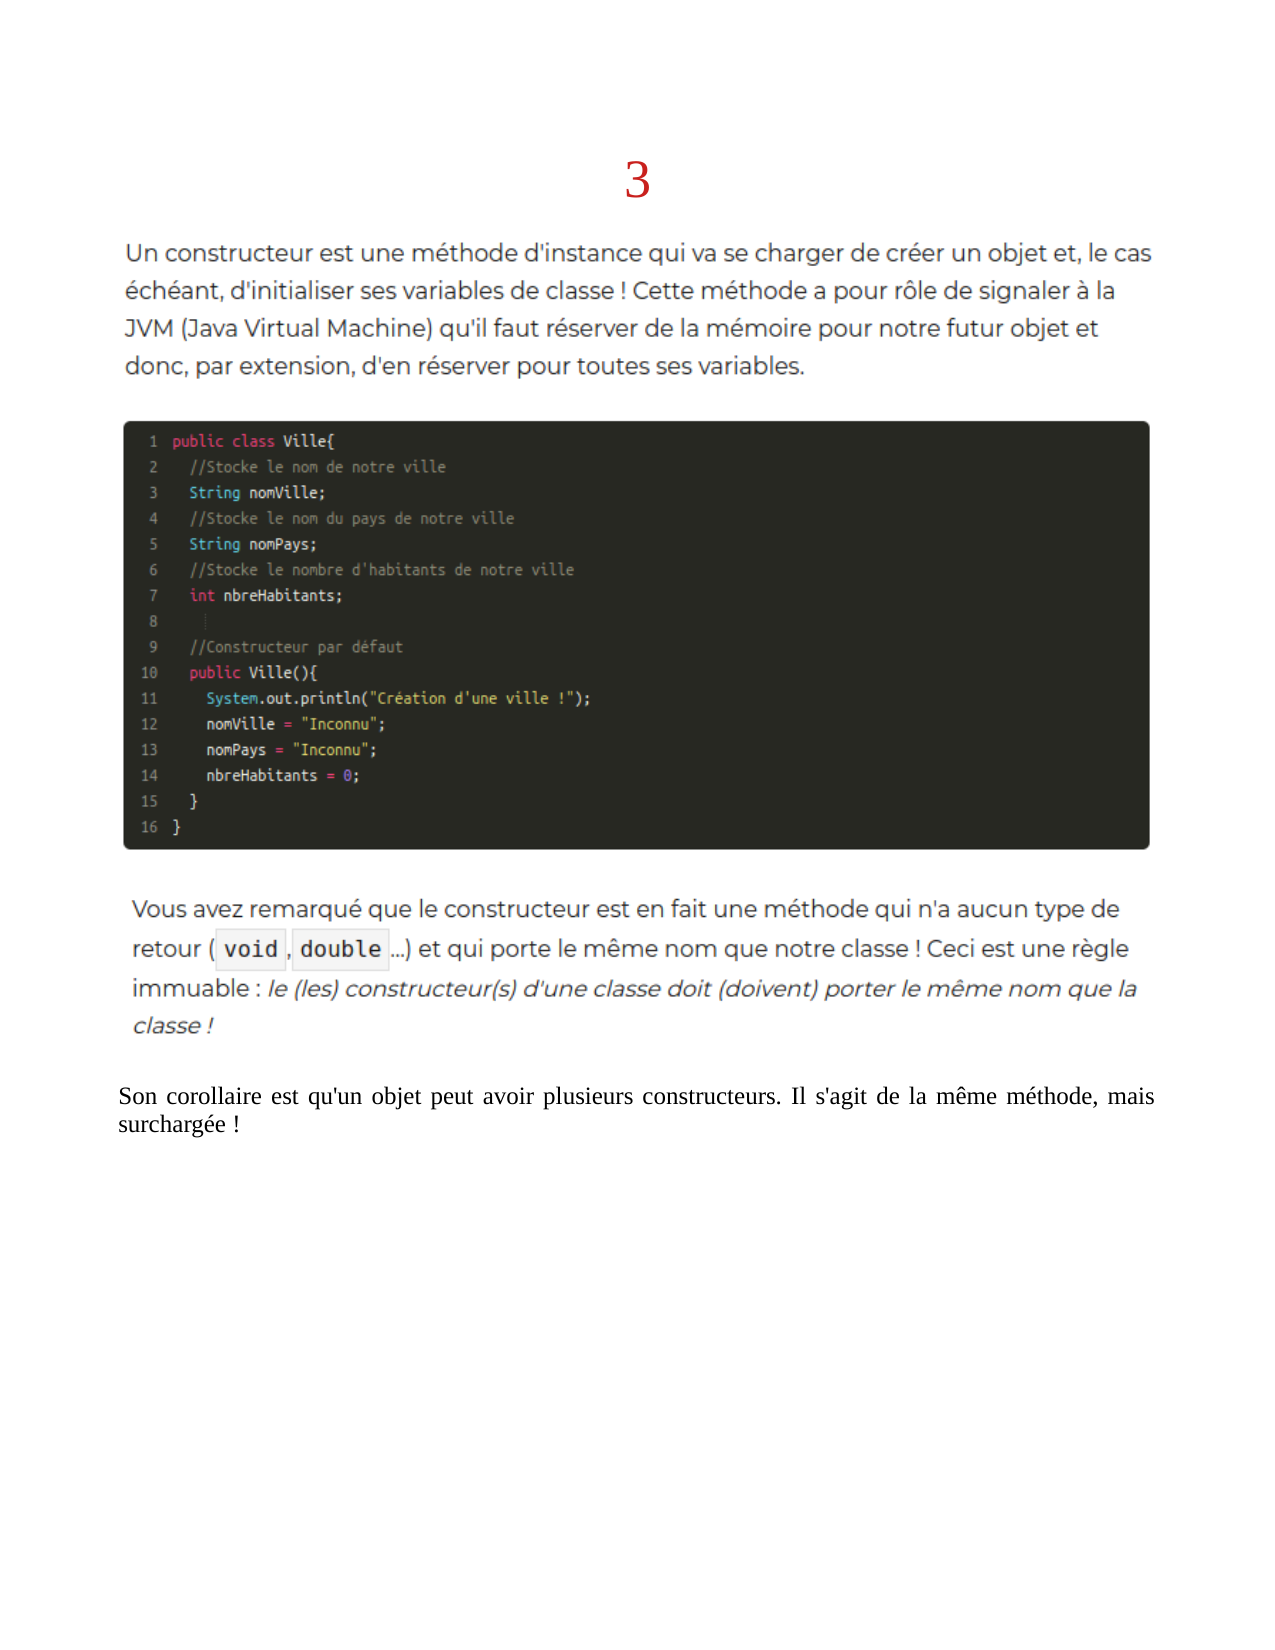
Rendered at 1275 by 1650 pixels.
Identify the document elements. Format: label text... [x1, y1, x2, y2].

picture [118, 882, 1157, 1052]
text Son corollaire est qu'un objet peut avoir plusieurs constructeurs. Il s'agit de la même méthode, mais surchargée ! [118, 1081, 1157, 1138]
picture [118, 417, 1157, 854]
text 3 [118, 147, 1157, 209]
picture [118, 237, 1157, 389]
